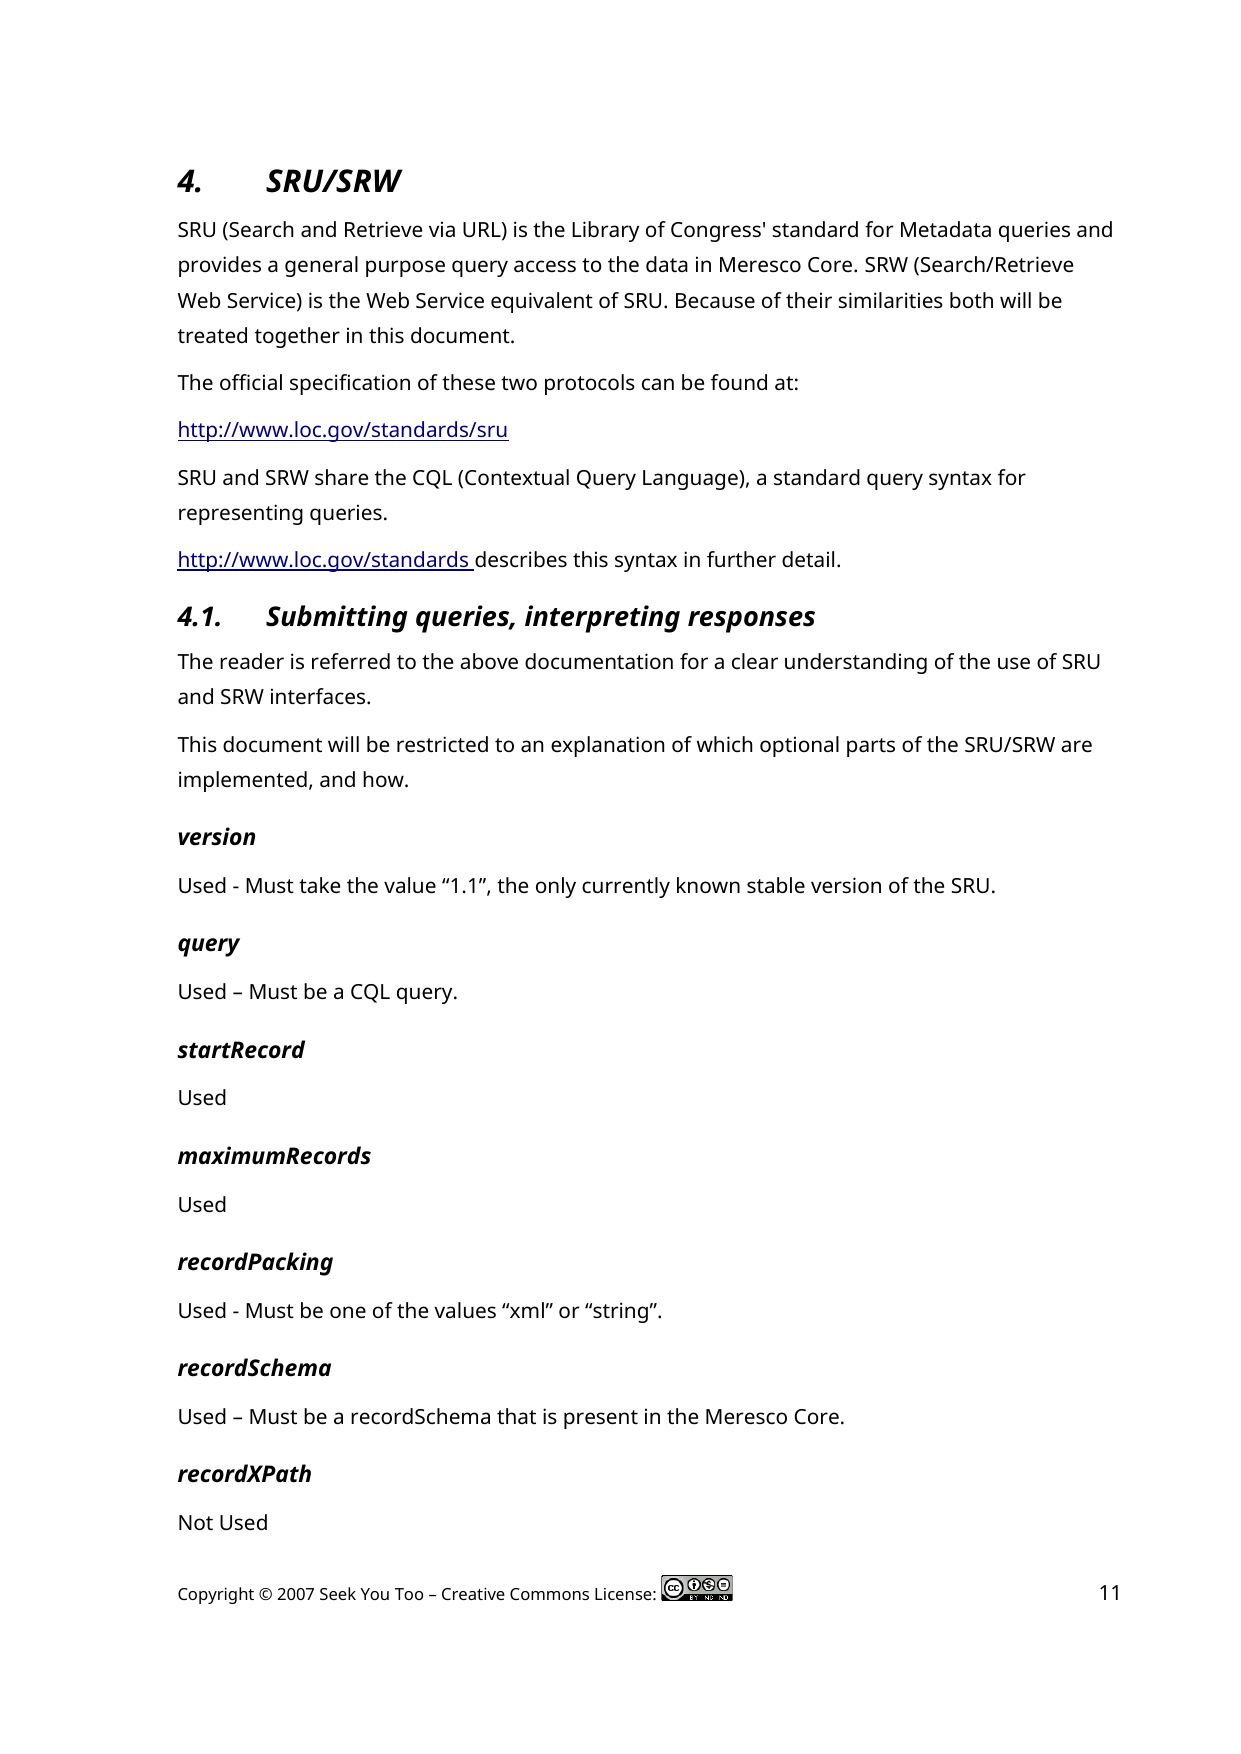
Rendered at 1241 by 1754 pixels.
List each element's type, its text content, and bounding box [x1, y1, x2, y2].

text Used – Must be a recordSchema that is present in the Meresco Core. [177, 1395, 1122, 1430]
subtitle SRU/SRW [177, 159, 1122, 202]
subtitle recordSchema [177, 1348, 1122, 1383]
subtitle recordPacking [177, 1242, 1122, 1277]
text Used [177, 1077, 1122, 1112]
text http://www.loc.gov/standards/sru [177, 408, 1122, 444]
text Used - Must take the value “1.1”, the only currently known stable version of the SRU. [177, 864, 1122, 900]
text This document will be restricted to an explanation of which optional parts of the SRU/SRW are implemented, and how. [177, 723, 1122, 793]
subtitle maximumRecords [177, 1136, 1122, 1171]
subtitle recordXPath [177, 1454, 1122, 1489]
text Used [177, 1183, 1122, 1218]
subtitle query [177, 923, 1122, 959]
text SRU (Search and Retrieve via URL) is the Library of Congress' standard for Metadata queries and provides a general purpose query access to the data in Meresco Core. SRW (Search/Retrieve Web Service) is the Web Service equivalent of SRU. Because of their similarities both will be treated together in this document. [177, 208, 1122, 349]
text Used – Must be a CQL query. [177, 970, 1122, 1006]
text Not Used [177, 1501, 1122, 1537]
subtitle startRecord [177, 1029, 1122, 1065]
text http://www.loc.gov/standards describes this syntax in further detail. [177, 538, 1122, 574]
text The official specification of these two protocols can be found at: [177, 361, 1122, 397]
text The reader is referred to the above documentation for a clear understanding of the use of SRU and SRW interfaces. [177, 640, 1122, 711]
text SRU and SRW share the CQL (Contextual Query Language), a standard query syntax for representing queries. [177, 456, 1122, 527]
subtitle Submitting queries, interpreting responses [177, 597, 1122, 634]
subtitle version [177, 817, 1122, 852]
text Used - Must be one of the values “xml” or “string”. [177, 1289, 1122, 1324]
picture [661, 1575, 733, 1601]
